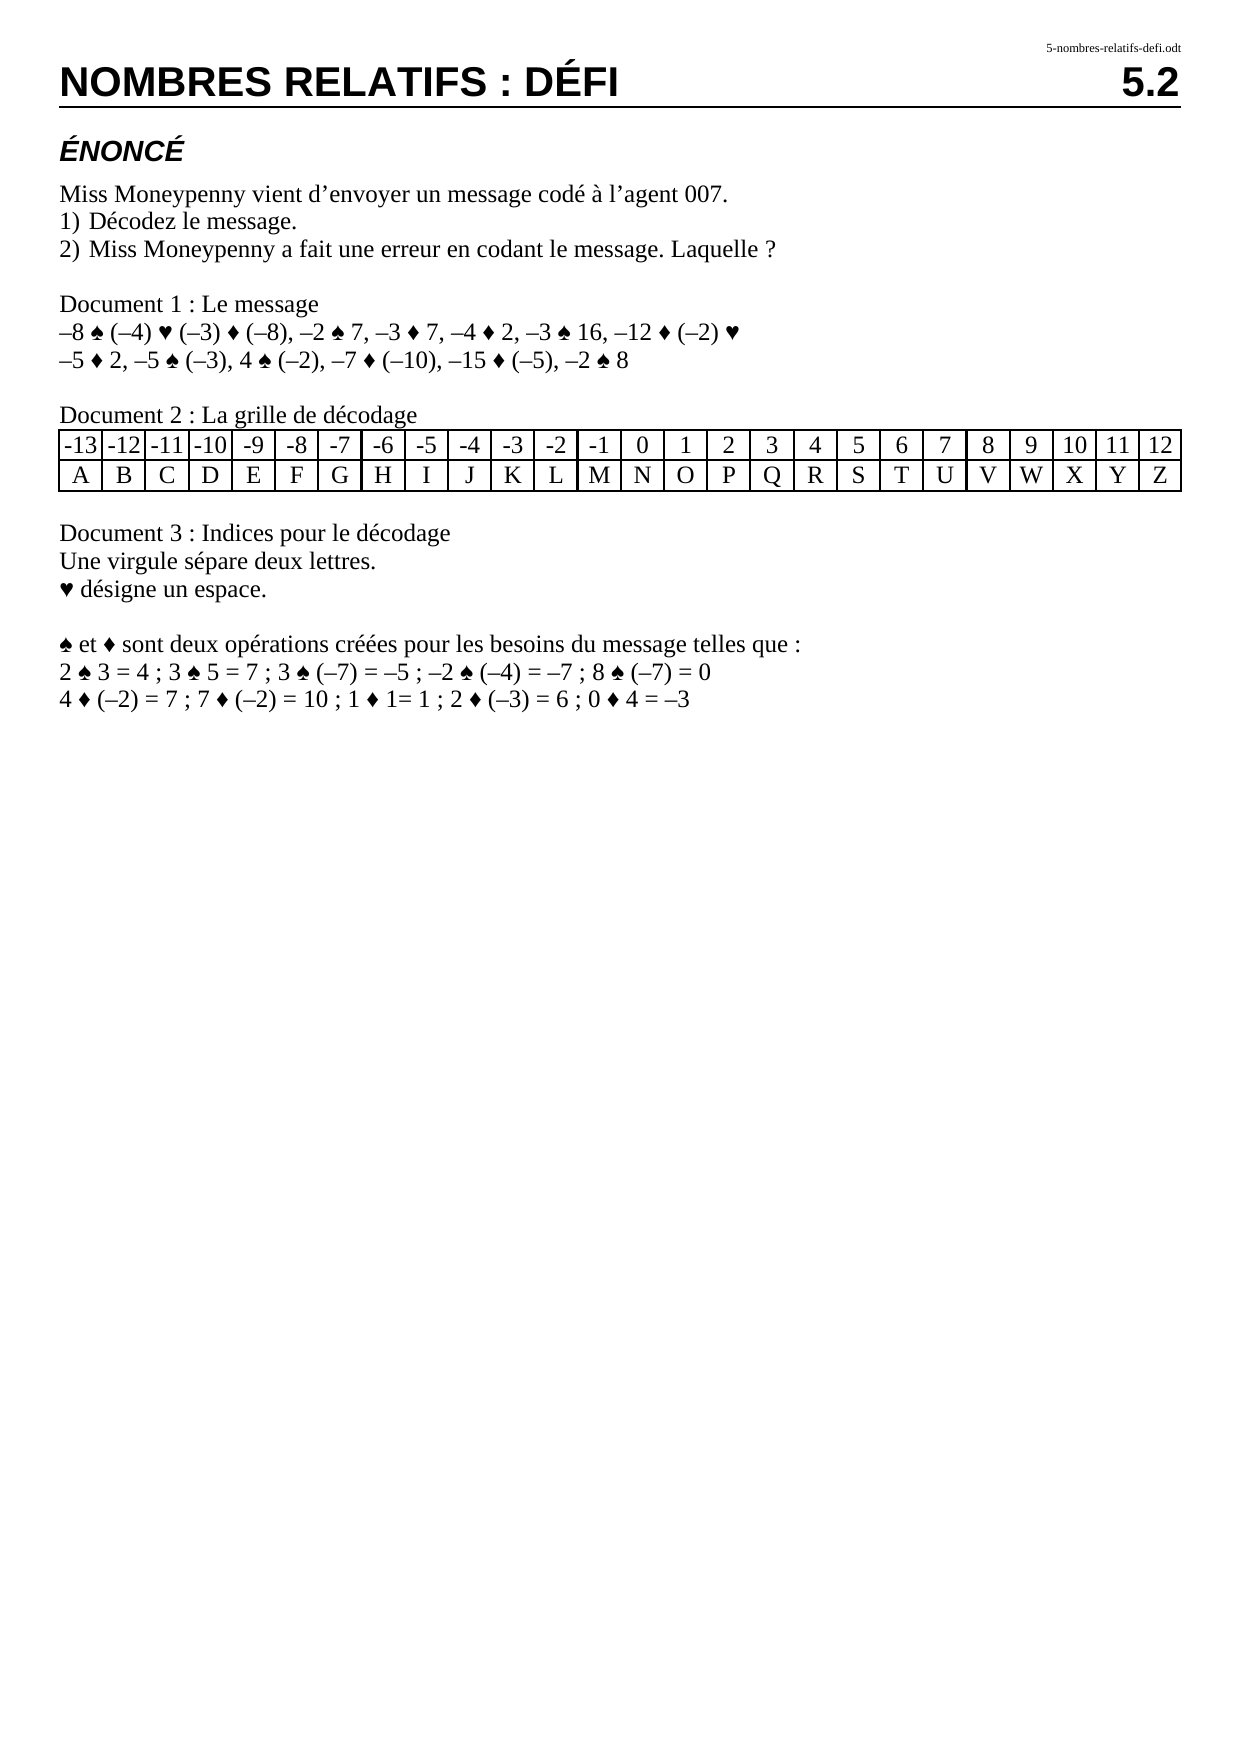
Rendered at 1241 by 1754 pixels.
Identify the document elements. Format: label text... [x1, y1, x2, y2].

table_header 5 [838, 431, 879, 459]
table_header -2 [535, 431, 576, 459]
table_cell Y [1097, 461, 1138, 489]
table_header -9 [233, 431, 274, 459]
table_header -1 [579, 431, 620, 459]
text 2 ♠ 3 = 4 ; 3 ♠ 5 = 7 ; 3 ♠ (–7) = –5 ; –2 ♠ (–4) = –7 ; 8 ♠ (–7) = 0 [59, 658, 1181, 686]
text Document 3 : Indices pour le décodage [59, 519, 1181, 547]
text 4 ♦ (–2) = 7 ; 7 ♦ (–2) = 10 ; 1 ♦ 1= 1 ; 2 ♦ (–3) = 6 ; 0 ♦ 4 = –3 [59, 686, 1181, 713]
text ♥ désigne un espace. [59, 575, 1181, 602]
table_header -12 [103, 431, 144, 459]
table_header 1 [665, 431, 706, 459]
table_cell K [492, 461, 533, 489]
table_cell E [233, 461, 274, 489]
table_cell S [838, 461, 879, 489]
table_cell X [1054, 461, 1095, 489]
list Décodez le message. [59, 207, 1181, 235]
text Document 1 : Le message [59, 291, 1181, 318]
table_header -3 [492, 431, 533, 459]
text Nombres relatifs : Défi 5.2 [59, 59, 1181, 106]
table_cell V [968, 461, 1009, 489]
table_cell W [1011, 461, 1052, 489]
text ♠ et ♦ sont deux opérations créées pour les besoins du message telles que : [59, 630, 1181, 658]
table_header 2 [708, 431, 749, 459]
table_cell D [190, 461, 231, 489]
table_cell A [60, 461, 101, 489]
text –8 ♠ (–4) ♥ (–3) ♦ (–8), –2 ♠ 7, –3 ♦ 7, –4 ♦ 2, –3 ♠ 16, –12 ♦ (–2) ♥ –5 ♦ 2, –5 ♠ (–3), 4 ♠ (–2), –7 ♦ (–10), –15 ♦ (–5), –2 ♠ 8 [59, 318, 1181, 374]
table_header 6 [881, 431, 922, 459]
table_header 9 [1011, 431, 1052, 459]
text Miss Moneypenny vient d’envoyer un message codé à l’agent 007. [59, 180, 1181, 207]
table_header -11 [146, 431, 188, 459]
table_header -6 [363, 431, 404, 459]
table_header -4 [449, 431, 490, 459]
table_header 4 [795, 431, 836, 459]
table_cell O [665, 461, 706, 489]
table_header 10 [1054, 431, 1095, 459]
table_header -8 [276, 431, 317, 459]
table_header 8 [968, 431, 1009, 459]
table_cell Q [751, 461, 793, 489]
table_header -5 [406, 431, 447, 459]
table_cell N [622, 461, 663, 489]
table_header 3 [751, 431, 793, 459]
table_cell I [406, 461, 447, 489]
table_header 11 [1097, 431, 1138, 459]
table_cell U [924, 461, 965, 489]
table_cell B [103, 461, 144, 489]
table_header -7 [319, 431, 360, 459]
text Énoncé [59, 135, 1181, 168]
text Document 2 : La grille de décodage [59, 401, 1181, 429]
table_header 0 [622, 431, 663, 459]
table_cell J [449, 461, 490, 489]
table_cell Z [1140, 461, 1180, 489]
table_header -13 [60, 431, 101, 459]
text Une virgule sépare deux lettres. [59, 547, 1181, 575]
table_cell L [535, 461, 576, 489]
table_cell H [363, 461, 404, 489]
table_cell F [276, 461, 317, 489]
list Miss Moneypenny a fait une erreur en codant le message. Laquelle ? [59, 235, 1181, 263]
table_cell M [579, 461, 620, 489]
table_header 7 [924, 431, 965, 459]
table_header 12 [1140, 431, 1180, 459]
table_cell G [319, 461, 360, 489]
table_cell T [881, 461, 922, 489]
table_cell C [146, 461, 188, 489]
table_header -10 [190, 431, 231, 459]
table_cell P [708, 461, 749, 489]
table_cell R [795, 461, 836, 489]
